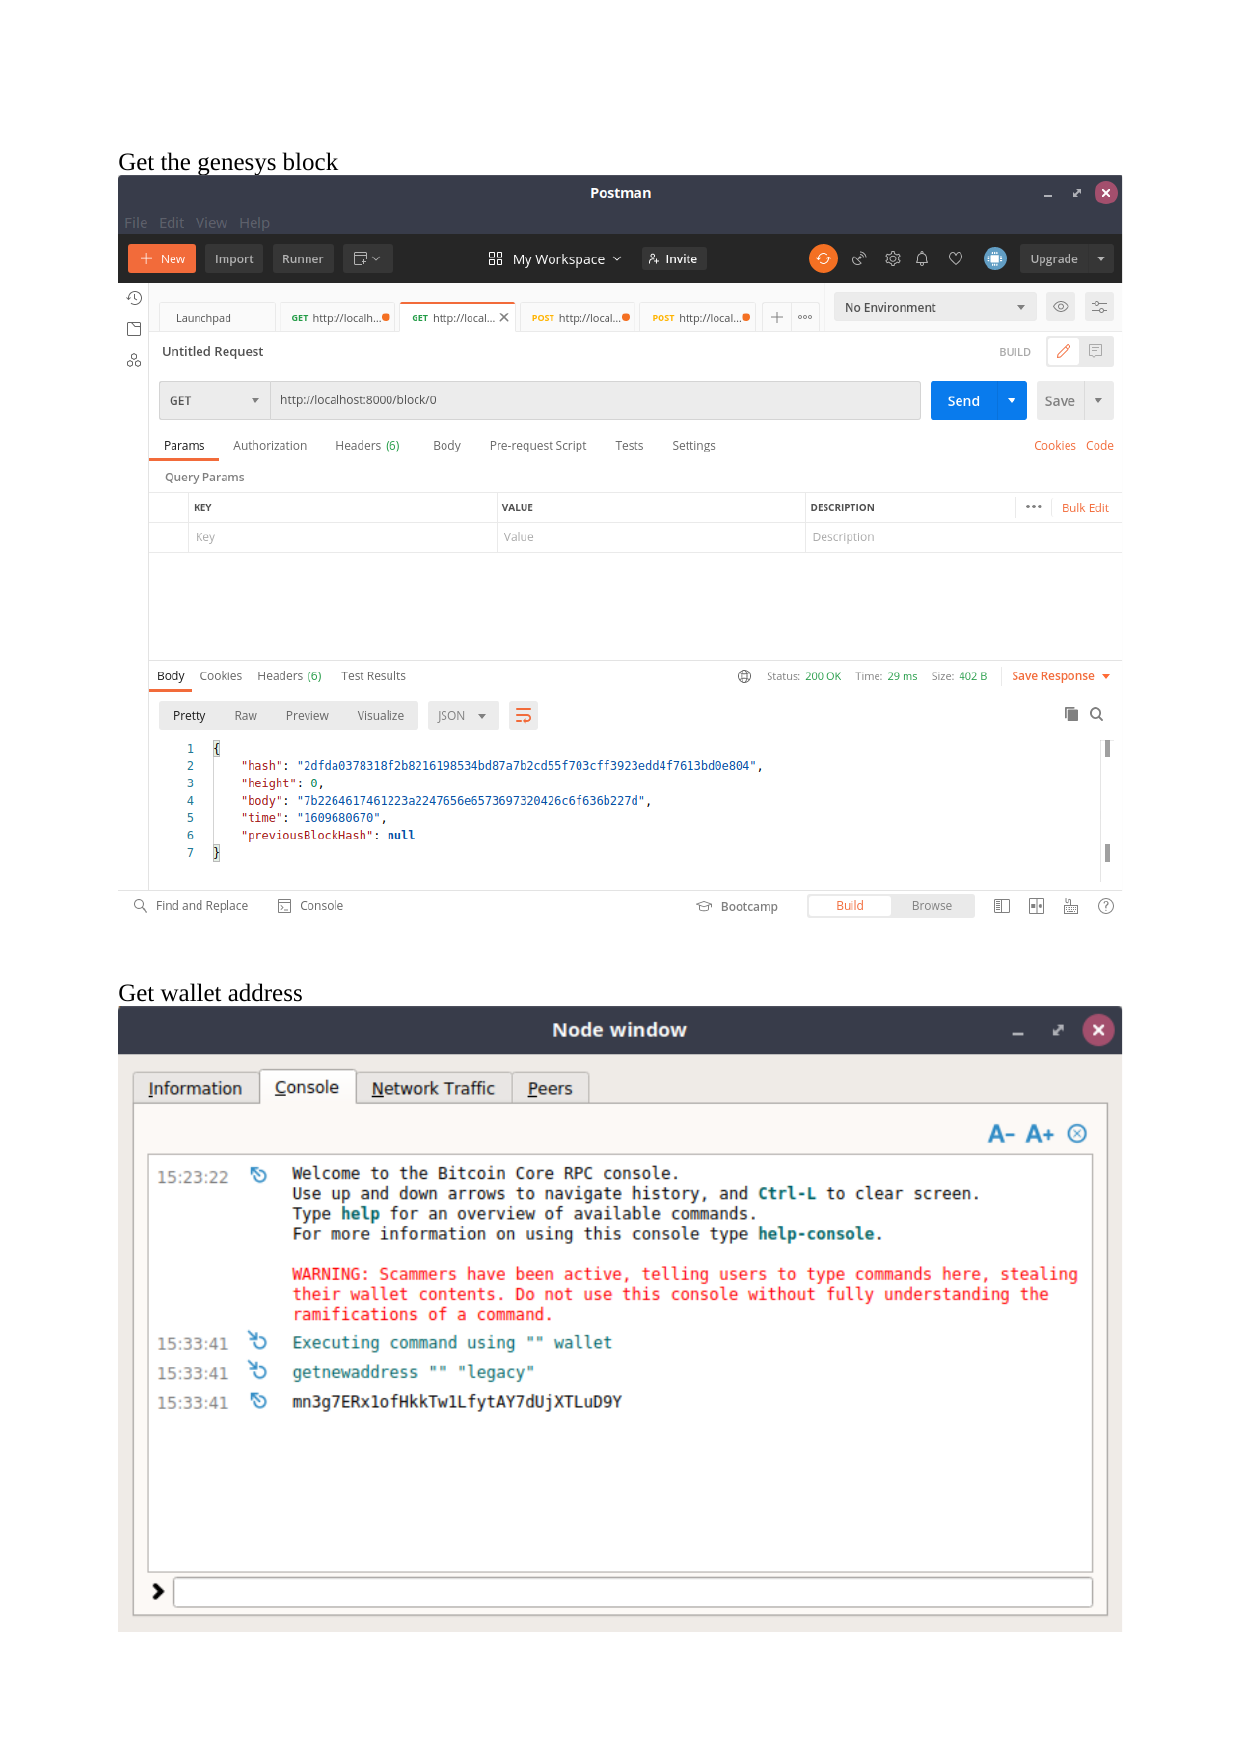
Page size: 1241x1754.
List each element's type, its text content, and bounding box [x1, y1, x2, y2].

picture [118, 175, 1123, 921]
text Get the genesys block [118, 147, 1122, 175]
picture [118, 1006, 1123, 1632]
text Get wallet address [118, 978, 1122, 1006]
